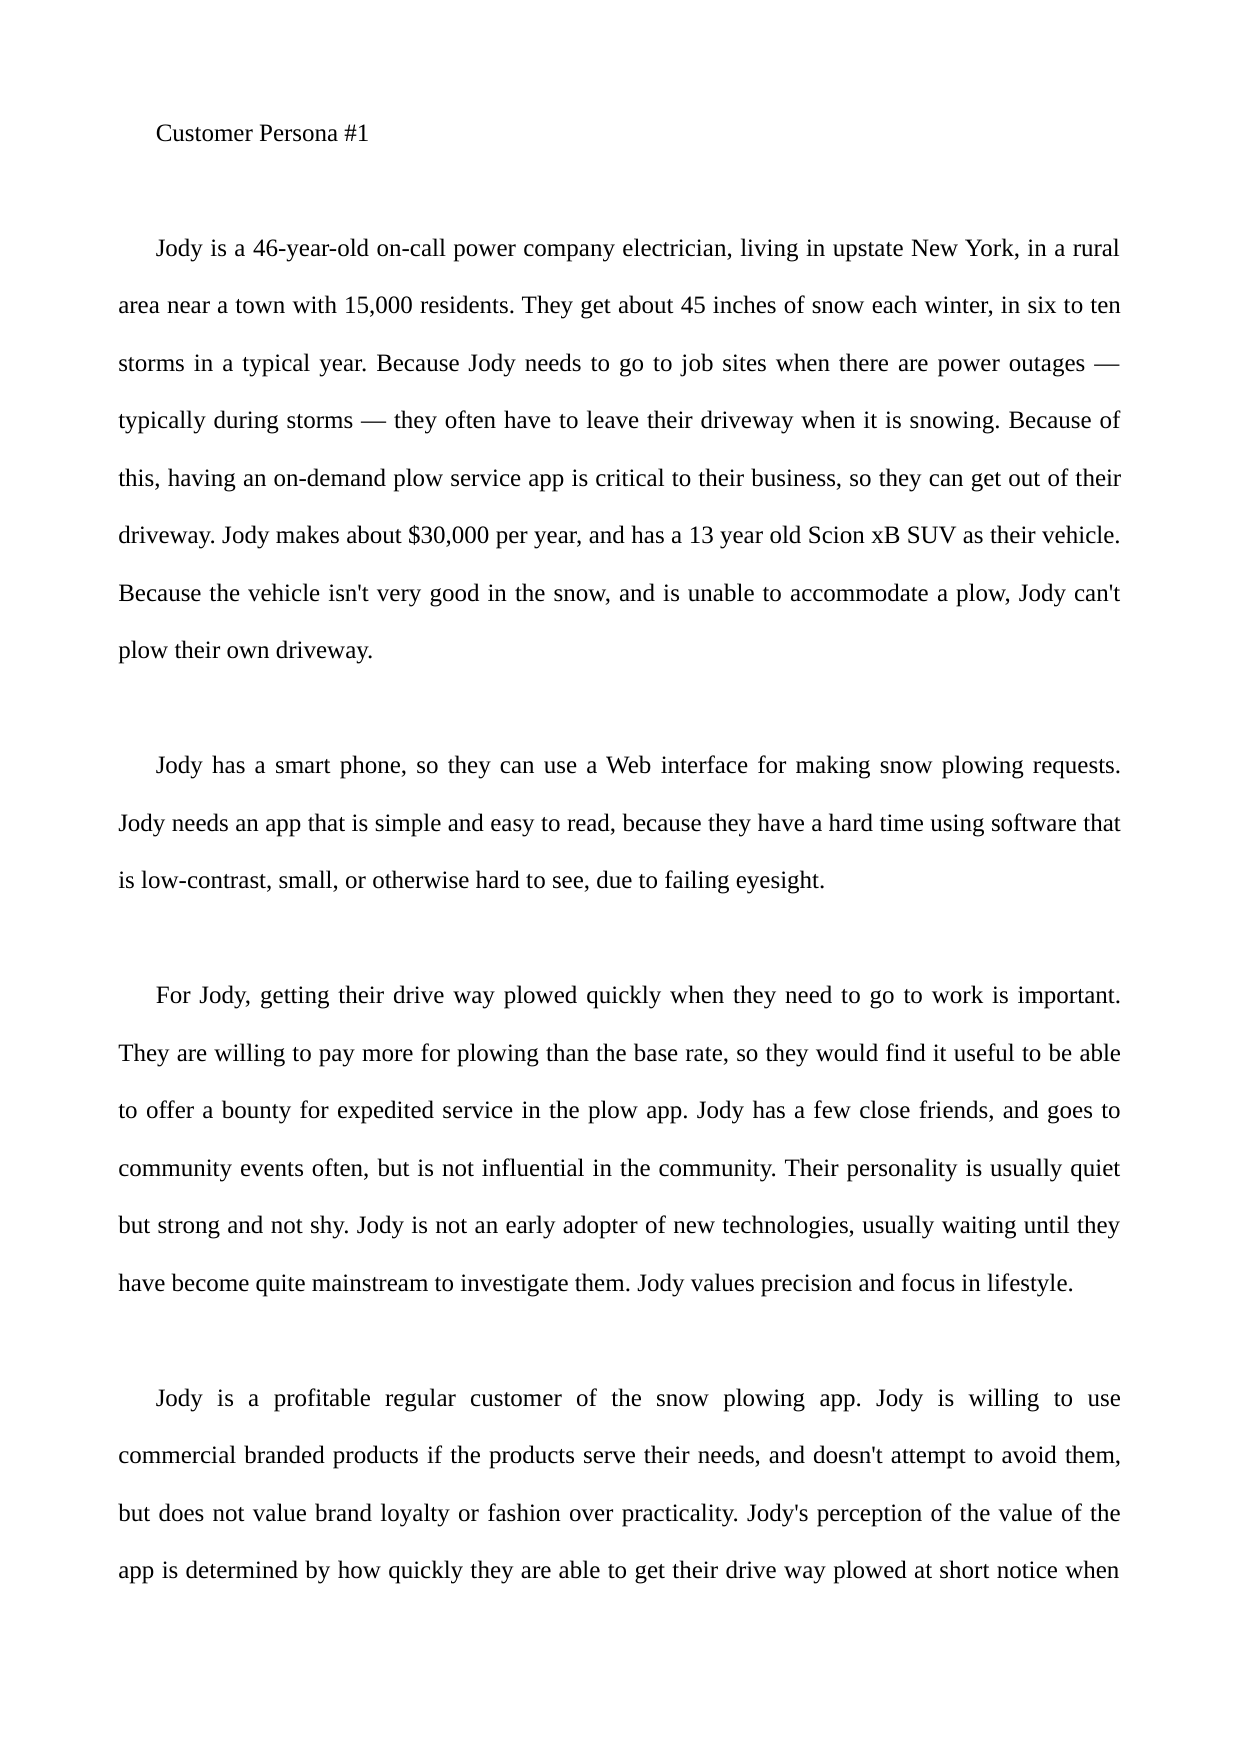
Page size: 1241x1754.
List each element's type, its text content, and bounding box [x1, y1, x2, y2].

text Jody is a profitable regular customer of the snow plowing app. Jody is willing to use commercial branded products if the products serve their needs, and doesn't attempt to avoid them, but does not value brand loyalty or fashion over practicality. Jody's perception of the value of the app is determined by how quickly they are able to get their drive way plowed at short notice when [118, 1383, 1122, 1584]
text For Jody, getting their drive way plowed quickly when they need to go to work is important. They are willing to pay more for plowing than the base rate, so they would find it useful to be able to offer a bounty for expedited service in the plow app. Jody has a few close friends, and goes to community events often, but is not influential in the community. Their personality is usually quiet but strong and not shy. Jody is not an early adopter of new technologies, usually waiting until they have become quite mainstream to investigate them. Jody values precision and focus in lifestyle. [118, 981, 1122, 1297]
text Jody is a 46-year-old on-call power company electrician, living in upstate New York, in a rural area near a town with 15,000 residents. They get about 45 inches of snow each winter, in six to ten storms in a typical year. Because Jody needs to go to job sites when there are power outages — typically during storms — they often have to leave their driveway when it is snowing. Because of this, having an on-demand plow service app is critical to their business, so they can get out of their driveway. Jody makes about $30,000 per year, and has a 13 year old Scion xB SUV as their vehicle. Because the vehicle isn't very good in the snow, and is unable to accommodate a plow, Jody can't plow their own driveway. [118, 233, 1122, 664]
text Customer Persona #1 [118, 118, 1122, 147]
text Jody has a smart phone, so they can use a Web interface for making snow plowing requests. Jody needs an app that is simple and easy to read, because they have a hard time using software that is low-contrast, small, or otherwise hard to see, due to failing eyesight. [118, 751, 1122, 894]
